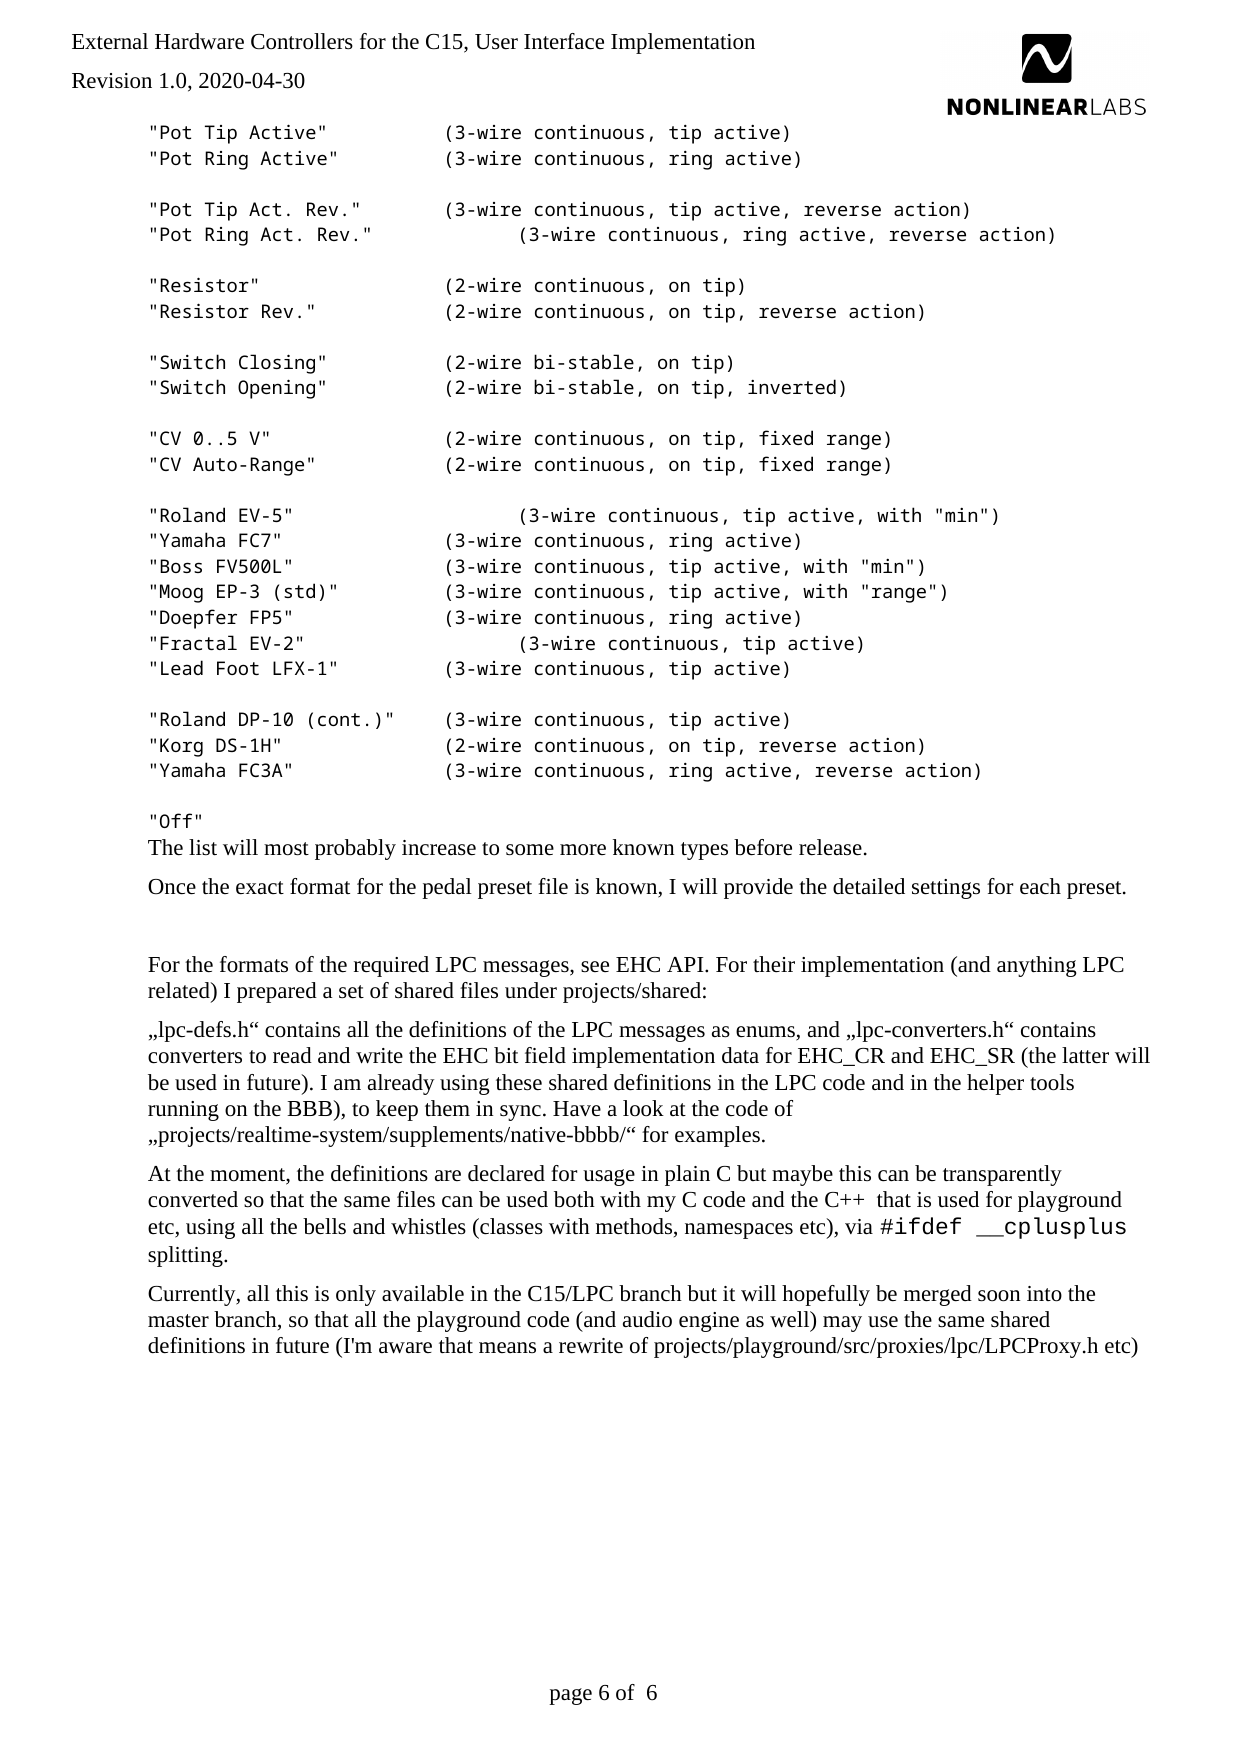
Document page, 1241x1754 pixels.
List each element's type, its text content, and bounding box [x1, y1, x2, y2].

text At the moment, the definitions are declared for usage in plain C but maybe this can be transparently converted so that the same files can be used both with my C code and the C++ that is used for playground etc, using all the bells and whistles (classes with methods, namespaces etc), via #ifdef __cplusplus splitting. [148, 1160, 1152, 1267]
text "Yamaha FC3A" (3-wire continuous, ring active, reverse action) [148, 757, 1152, 783]
text "Pot Ring Act. Rev." (3-wire continuous, ring active, reverse action) [148, 222, 1152, 247]
text "Moog EP-3 (std)" (3-wire continuous, tip active, with "range") [148, 579, 1152, 604]
text "Roland DP-10 (cont.)" (3-wire continuous, tip active) [148, 706, 1152, 732]
text "Lead Foot LFX-1" (3-wire continuous, tip active) [148, 655, 1152, 681]
text „lpc-defs.h“ contains all the definitions of the LPC messages as enums, and „lpc-converters.h“ contains converters to read and write the EHC bit field implementation data for EHC_CR and EHC_SR (the latter will be used in future). I am already using these shared definitions in the LPC code and in the helper tools running on the BBB), to keep them in sync. Have a look at the code of „projects/realtime-system/supplements/native-bbbb/“ for examples. [148, 1016, 1152, 1148]
text Currently, all this is only available in the C15/LPC branch but it will hopefully be merged soon into the master branch, so that all the playground code (and audio engine as well) may use the same shared definitions in future (I'm aware that means a rewrite of projects/playground/src/proxies/lpc/LPCProxy.h etc) [148, 1280, 1152, 1359]
text Once the exact format for the pedal preset file is known, I will provide the detailed settings for each preset. [148, 873, 1152, 899]
text "Off" [148, 808, 1152, 834]
text "Yamaha FC7" (3-wire continuous, ring active) [148, 528, 1152, 553]
text For the formats of the required LPC messages, see EHC API. For their implementation (and anything LPC related) I prepared a set of shared files under projects/shared: [148, 951, 1152, 1003]
text "Pot Tip Active" (3-wire continuous, tip active) [148, 119, 1152, 145]
text "CV Auto-Range" (2-wire continuous, on tip, fixed range) [148, 451, 1152, 477]
text "Resistor" (2-wire continuous, on tip) [148, 273, 1152, 298]
text "CV 0..5 V" (2-wire continuous, on tip, fixed range) [148, 426, 1152, 451]
text "Boss FV500L" (3-wire continuous, tip active, with "min") [148, 553, 1152, 579]
text "Switch Closing" (2-wire bi-stable, on tip) [148, 349, 1152, 375]
text "Korg DS-1H" (2-wire continuous, on tip, reverse action) [148, 732, 1152, 757]
text "Switch Opening" (2-wire bi-stable, on tip, inverted) [148, 375, 1152, 400]
text "Doepfer FP5" (3-wire continuous, ring active) [148, 604, 1152, 630]
text "Roland EV-5" (3-wire continuous, tip active, with "min") [148, 502, 1152, 528]
text "Pot Tip Act. Rev." (3-wire continuous, tip active, reverse action) [148, 196, 1152, 222]
text "Pot Ring Active" (3-wire continuous, ring active) [148, 145, 1152, 171]
text The list will most probably increase to some more known types before release. [148, 834, 1152, 860]
text "Fractal EV-2" (3-wire continuous, tip active) [148, 630, 1152, 655]
text "Resistor Rev." (2-wire continuous, on tip, reverse action) [148, 298, 1152, 324]
picture [940, 31, 1150, 118]
